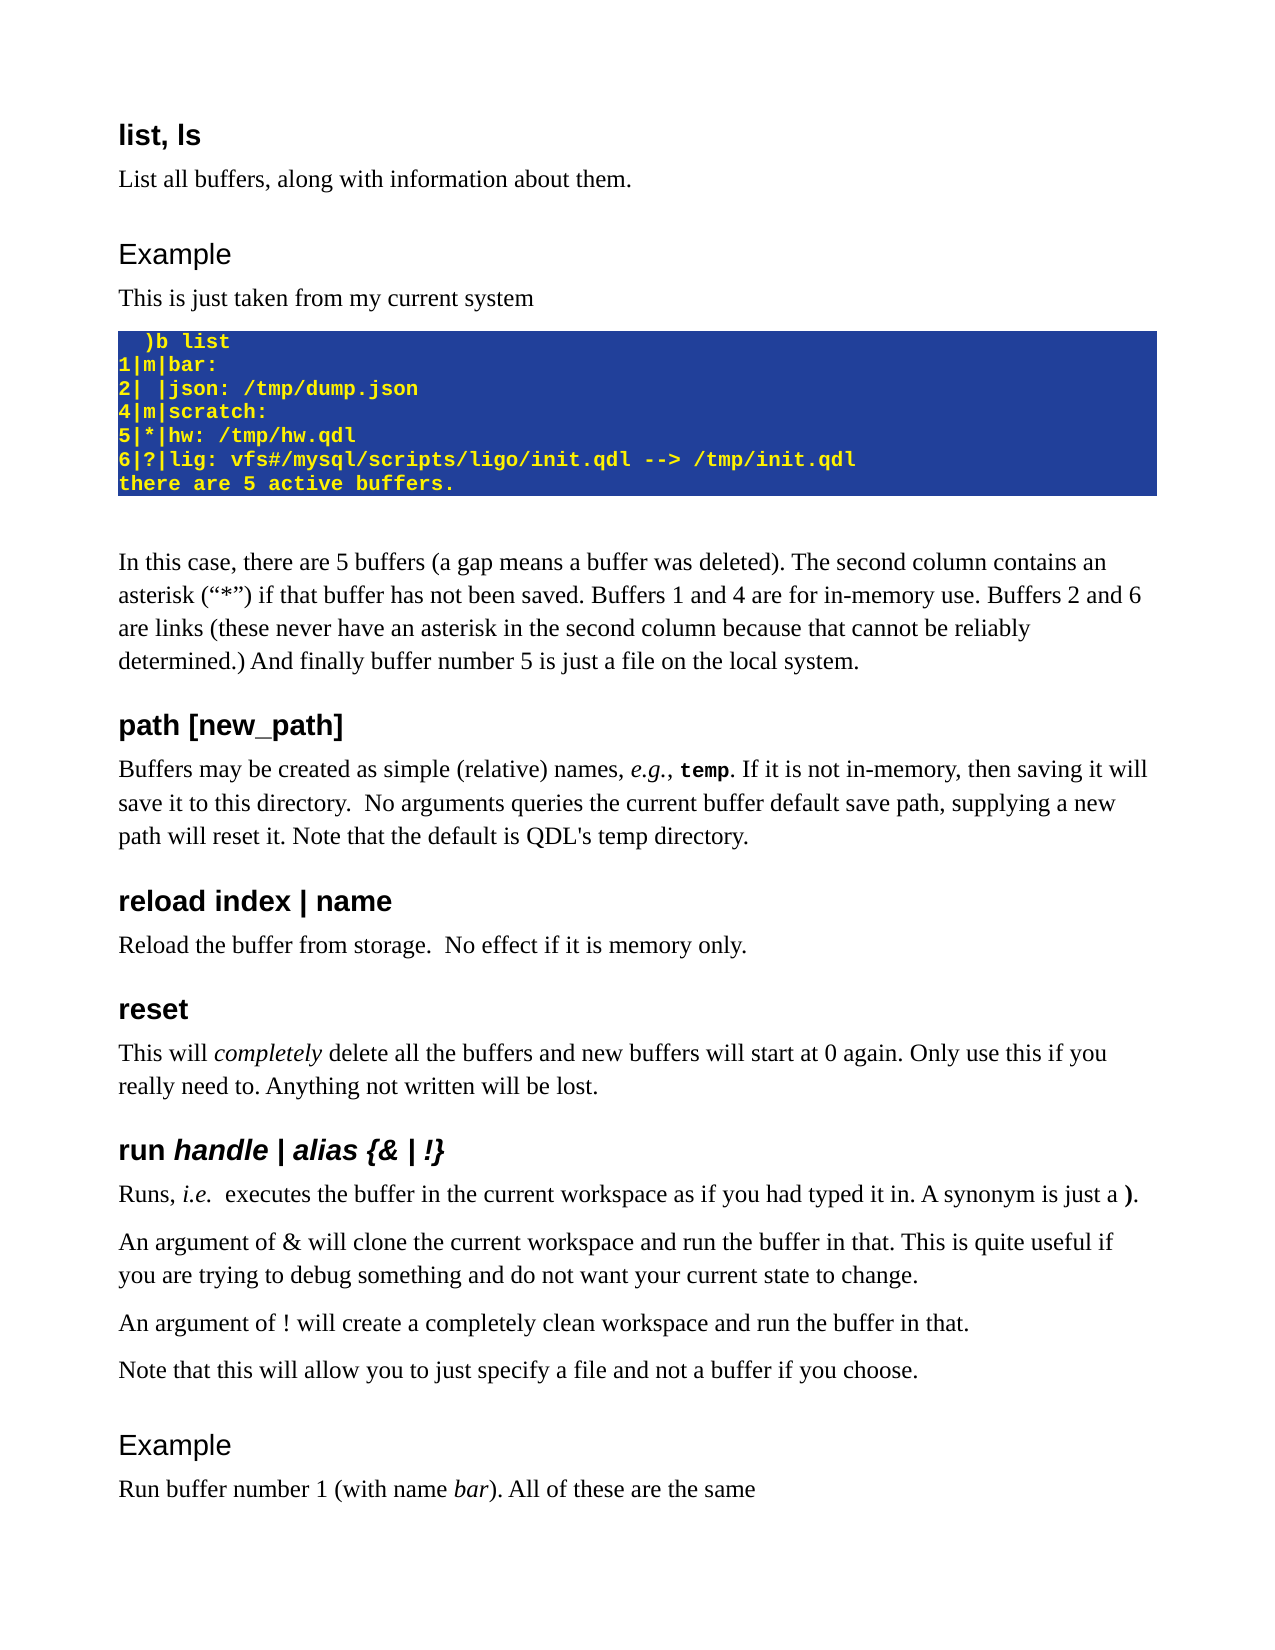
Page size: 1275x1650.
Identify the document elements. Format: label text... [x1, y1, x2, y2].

subtitle Example [118, 1428, 1157, 1462]
text 2| |json: /tmp/dump.json [306, 378, 356, 402]
subtitle Example [118, 237, 1157, 271]
text An argument of & will clone the current workspace and run the buffer in that. This is quite useful if you are trying to debug something and do not want your current state to change. [118, 1227, 1157, 1289]
text List all buffers, along with information about them. [118, 164, 1157, 193]
text In this case, there are 5 buffers (a gap means a buffer was deleted). The second column contains an asterisk (“*”) if that buffer has not been saved. Buffers 1 and 4 are for in-memory use. Buffers 2 and 6 are links (these never have an asterisk in the second column because that cannot be reliably determined.) And finally buffer number 5 is just a file on the local system. [118, 547, 1157, 675]
subtitle list, ls [118, 118, 1157, 152]
text Run buffer number 1 (with name bar). All of these are the same [118, 1474, 1157, 1503]
subtitle reset [118, 992, 1157, 1026]
text An argument of ! will create a completely clean workspace and run the buffer in that. [118, 1308, 1157, 1337]
text )b list [231, 331, 1157, 354]
text This will completely delete all the buffers and new buffers will start at 0 again. Only use this if you really need to. Anything not written will be lost. [118, 1038, 1157, 1100]
text 5|*|hw: /tmp/hw.qdl [356, 425, 1157, 449]
subtitle reload index | name [118, 883, 1157, 917]
text Buffers may be created as simple (relative) names, e.g., temp. If it is not in-memory, then saving it will save it to this directory. No arguments queries the current buffer default save path, supplying a new path will reset it. Note that the default is QDL's temp directory. [118, 754, 1157, 850]
text 2| |json: /tmp/dump.json [368, 378, 1157, 402]
subtitle run handle | alias {& | !} [118, 1133, 1157, 1167]
text 4|m|scratch: [168, 402, 1157, 425]
text Note that this will allow you to just specify a file and not a buffer if you choose. [118, 1355, 1157, 1384]
text Runs, i.e. executes the buffer in the current workspace as if you had typed it in. A synonym is just a ). [118, 1179, 1157, 1208]
text there are 5 active buffers. [118, 472, 1157, 496]
text Reload the buffer from storage. No effect if it is memory only. [118, 930, 1157, 958]
text 1|m|bar: [218, 354, 1157, 378]
text This is just taken from my current system [118, 283, 1157, 312]
text 6|?|lig: vfs#/mysql/scripts/ligo/init.qdl --> /tmp/init.qdl [856, 449, 1157, 472]
subtitle path [new_path] [118, 708, 1157, 742]
